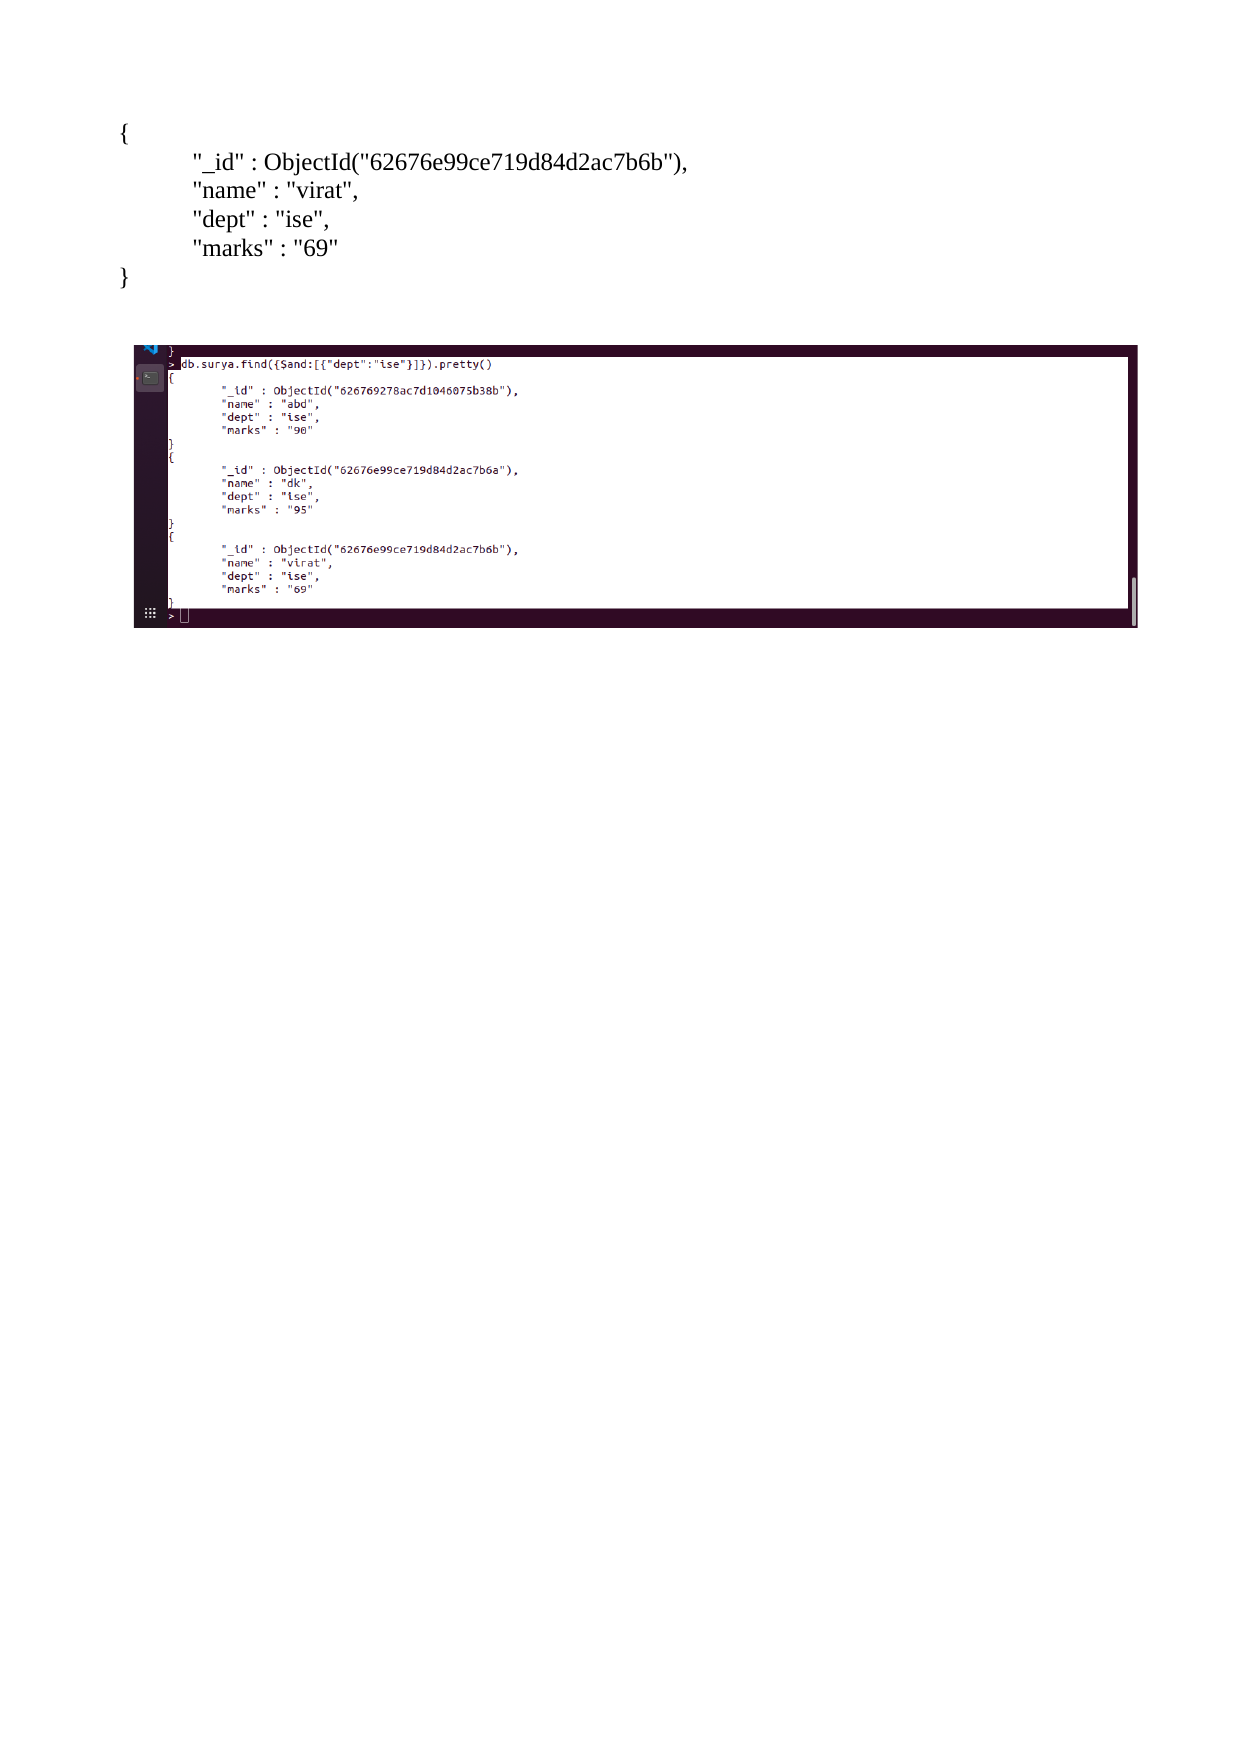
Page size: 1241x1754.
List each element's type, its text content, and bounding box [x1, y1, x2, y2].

text "marks" : "69" [118, 233, 1122, 262]
text "name" : "virat", [118, 176, 1122, 204]
picture [133, 345, 1138, 628]
text "dept" : "ise", [118, 204, 1122, 233]
text } [118, 262, 1122, 291]
text "_id" : ObjectId("62676e99ce719d84d2ac7b6b"), [118, 147, 1122, 176]
text { [118, 118, 1122, 147]
